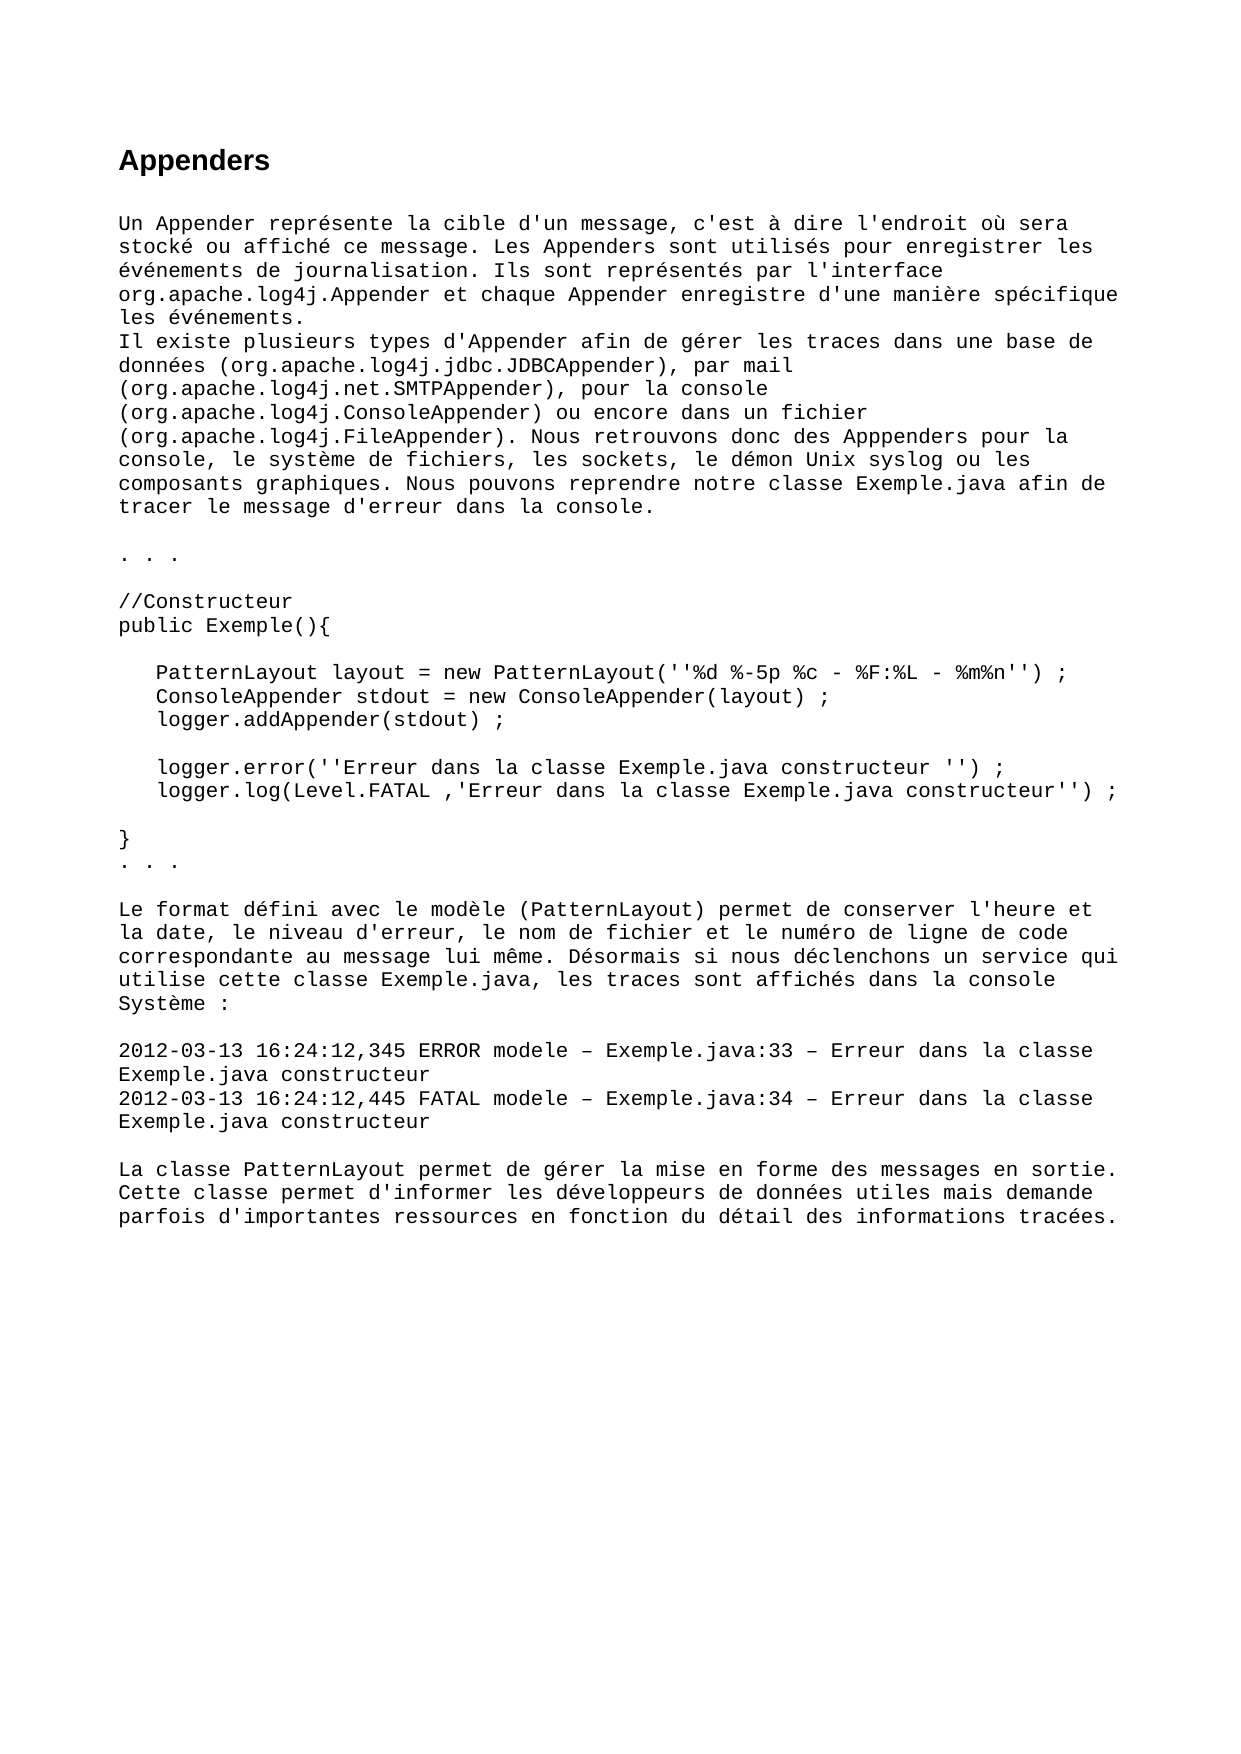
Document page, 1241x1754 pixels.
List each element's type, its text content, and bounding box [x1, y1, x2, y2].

text 2012-03-13 16:24:12,445 FATAL modele – Exemple.java:34 – Erreur dans la classe Exemple.java constructeur [118, 1088, 1122, 1135]
text public Exemple(){ [118, 615, 1122, 638]
text Il existe plusieurs types d'Appender afin de gérer les traces dans une base de données (org.apache.log4j.jdbc.JDBCAppender), par mail (org.apache.log4j.net.SMTPAppender), pour la console (org.apache.log4j.ConsoleAppender) ou encore dans un fichier (org.apache.log4j.FileAppender). Nous retrouvons donc des Apppenders pour la console, le système de fichiers, les sockets, le démon Unix syslog ou les composants graphiques. Nous pouvons reprendre notre classe Exemple.java afin de tracer le message d'erreur dans la console. [118, 331, 1122, 520]
text //Constructeur [118, 591, 1122, 615]
text ConsoleAppender stdout = new ConsoleAppender(layout) ; [118, 686, 1122, 709]
text Le format défini avec le modèle (PatternLayout) permet de conserver l'heure et la date, le niveau d'erreur, le nom de fichier et le numéro de ligne de code correspondante au message lui même. Désormais si nous déclenchons un service qui utilise cette classe Exemple.java, les traces sont affichés dans la console Système : [118, 898, 1122, 1017]
text } [118, 828, 1122, 851]
text Un Appender représente la cible d'un message, c'est à dire l'endroit où sera stocké ou affiché ce message. Les Appenders sont utilisés pour enregistrer les événements de journalisation. Ils sont représentés par l'interface org.apache.log4j.Appender et chaque Appender enregistre d'une manière spécifique les événements. [118, 213, 1122, 331]
text . . . [118, 544, 1122, 567]
text logger.addAppender(stdout) ; [118, 709, 1122, 733]
text 2012-03-13 16:24:12,345 ERROR modele – Exemple.java:33 – Erreur dans la classe Exemple.java constructeur [118, 1040, 1122, 1088]
text logger.error(''Erreur dans la classe Exemple.java constructeur '') ; [118, 757, 1122, 780]
subtitle Appenders [118, 143, 1122, 177]
text . . . [118, 851, 1122, 875]
text La classe PatternLayout permet de gérer la mise en forme des messages en sortie. Cette classe permet d'informer les développeurs de données utiles mais demande parfois d'importantes ressources en fonction du détail des informations tracées. [118, 1159, 1122, 1229]
text PatternLayout layout = new PatternLayout(''%d %-5p %c - %F:%L - %m%n'') ; [118, 662, 1122, 686]
text logger.log(Level.FATAL ,'Erreur dans la classe Exemple.java constructeur'') ; [118, 780, 1122, 804]
